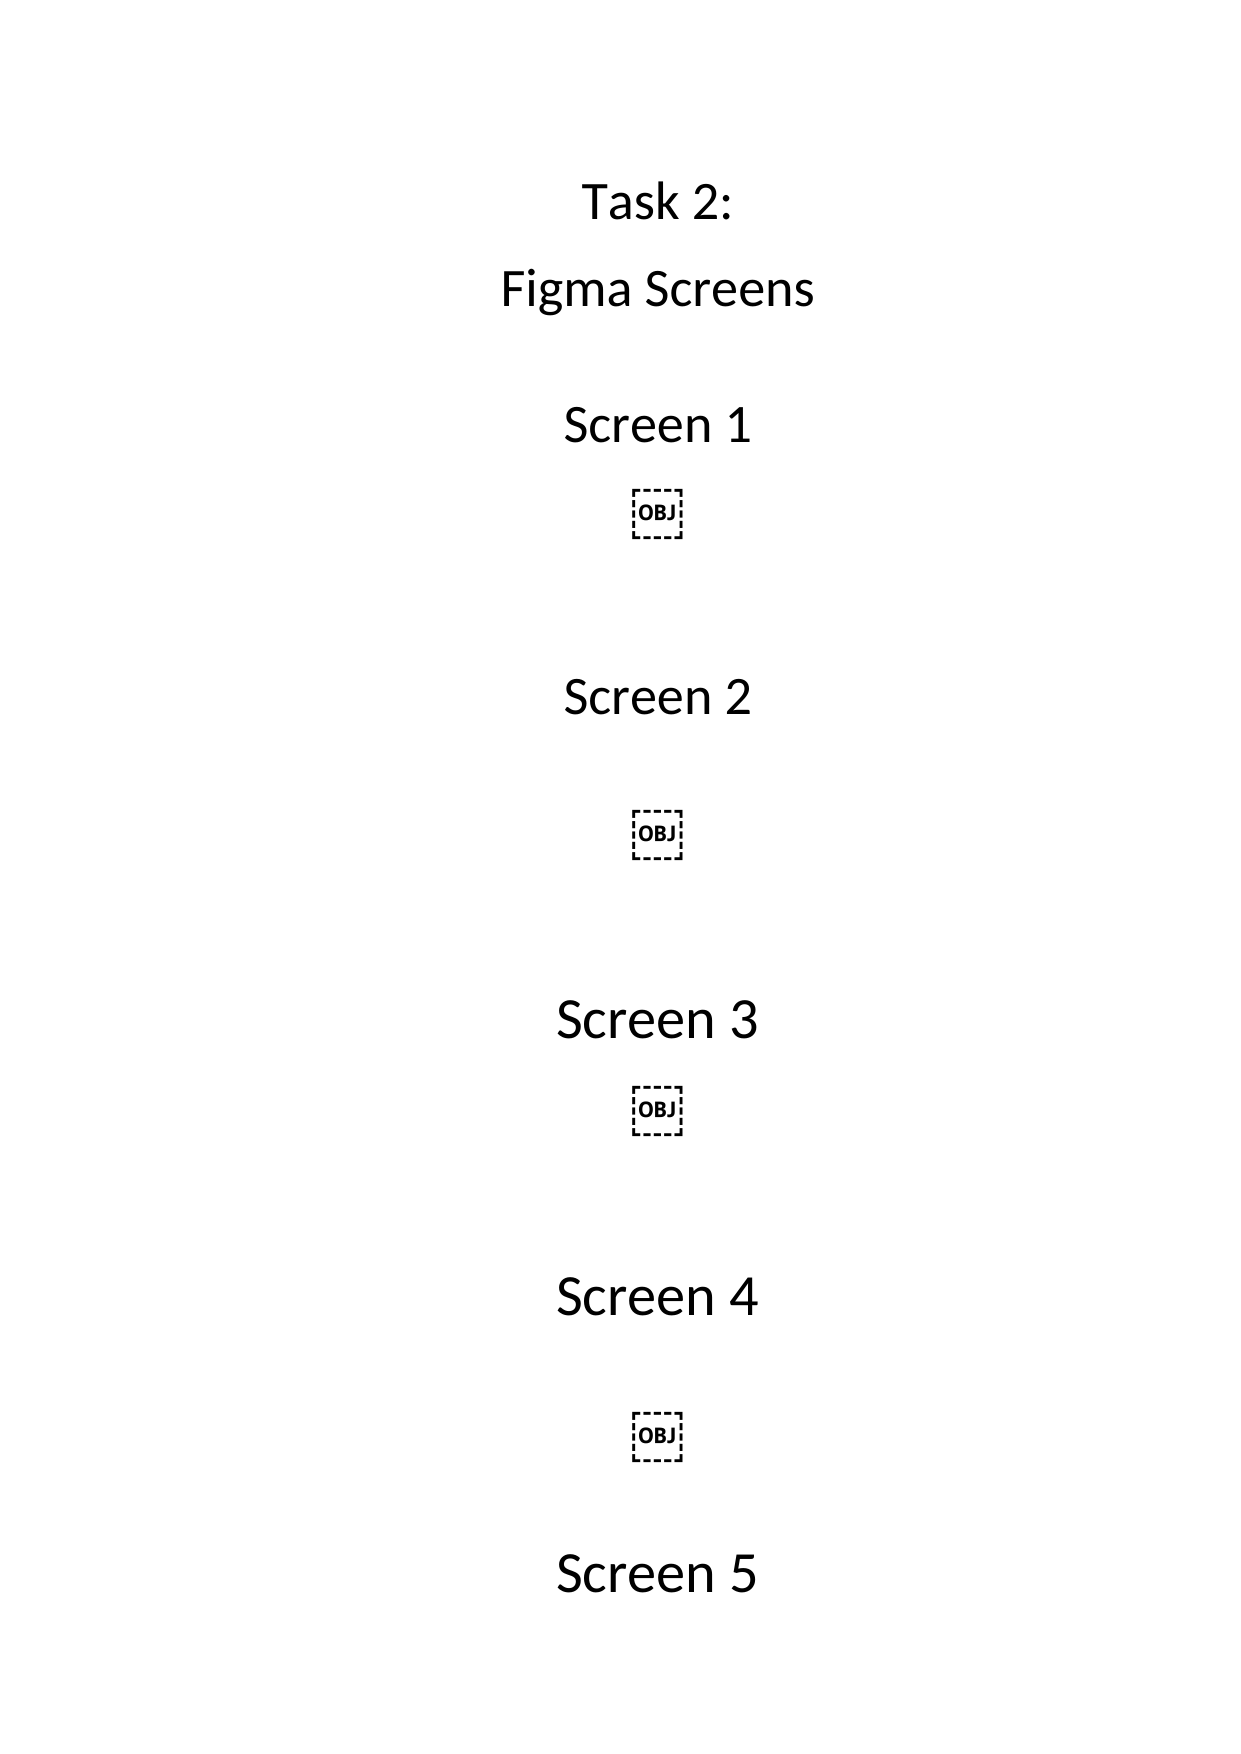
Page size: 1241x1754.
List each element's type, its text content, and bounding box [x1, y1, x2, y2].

text ￼ [193, 797, 1122, 863]
text ￼ [193, 477, 1122, 543]
text Screen 4 [193, 1259, 1122, 1330]
text Screen 5 [193, 1536, 1122, 1607]
text Task 2: [193, 167, 1122, 233]
text Screen 1 [193, 390, 1122, 456]
text Screen 3 [193, 982, 1122, 1053]
text ￼ [193, 1400, 1122, 1466]
text Figma Screens [193, 254, 1122, 320]
text Screen 2 [193, 661, 1122, 728]
text ￼ [193, 1074, 1122, 1140]
